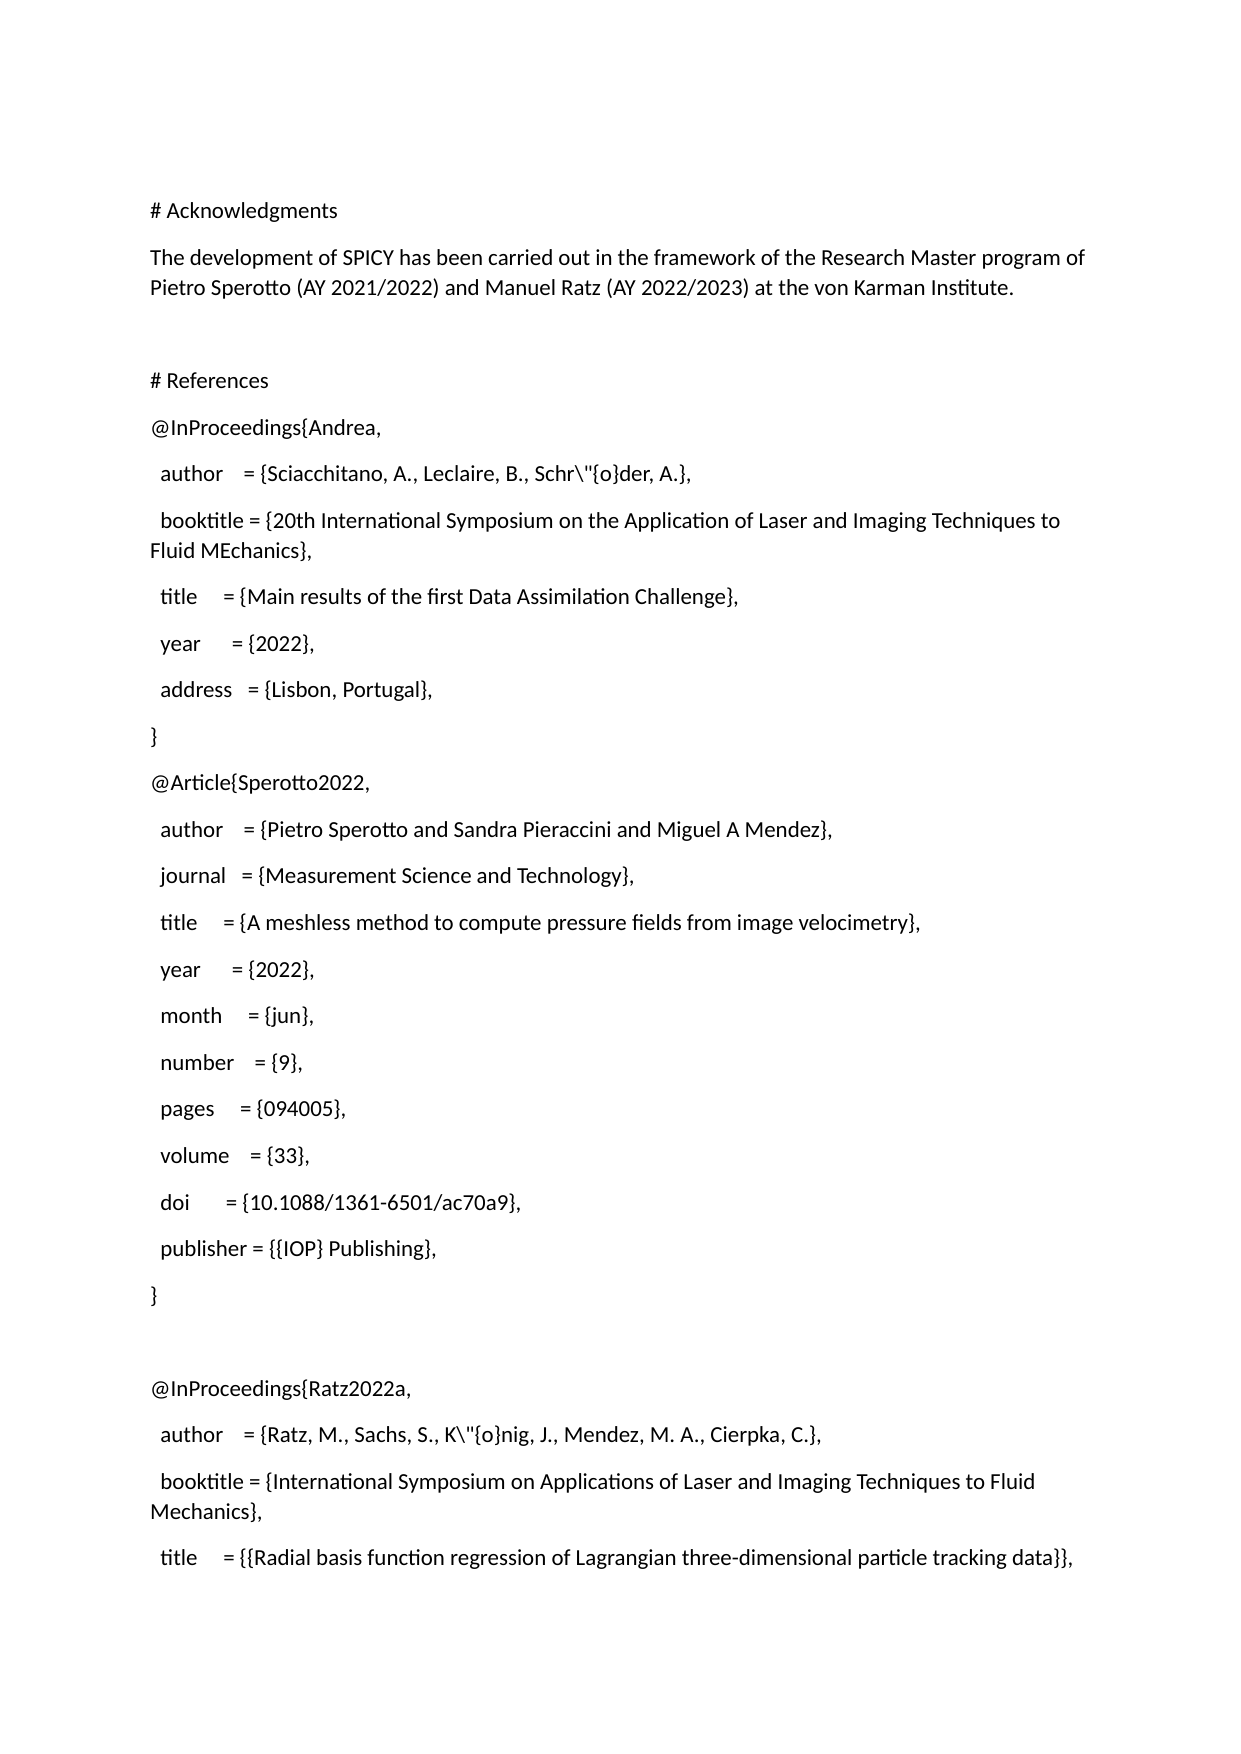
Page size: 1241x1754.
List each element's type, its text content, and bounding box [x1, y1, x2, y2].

text year = {2022}, [150, 955, 1090, 983]
text doi = {10.1088/1361-6501/ac70a9}, [150, 1188, 1090, 1216]
text } [150, 1281, 1090, 1309]
text @InProceedings{Ratz2022a, [150, 1374, 1090, 1402]
text # Acknowledgments [150, 197, 1090, 224]
text @InProceedings{Andrea, [150, 413, 1090, 441]
text pages = {094005}, [150, 1094, 1090, 1122]
text title = {Main results of the first Data Assimilation Challenge}, [150, 582, 1090, 610]
text number = {9}, [150, 1048, 1090, 1076]
text volume = {33}, [150, 1141, 1090, 1169]
text booktitle = {20th International Symposium on the Application of Laser and Imaging Techniques to Fluid MEchanics}, [150, 506, 1090, 564]
text The development of SPICY has been carried out in the framework of the Research Master program of Pietro Sperotto (AY 2021/2022) and Manuel Ratz (AY 2022/2023) at the von Karman Institute. [150, 243, 1090, 301]
text @Article{Sperotto2022, [150, 768, 1090, 797]
text booktitle = {International Symposium on Applications of Laser and Imaging Techniques to Fluid Mechanics}, [150, 1467, 1090, 1525]
text title = {{Radial basis function regression of Lagrangian three-dimensional particle tracking data}}, [150, 1543, 1090, 1571]
text year = {2022}, [150, 629, 1090, 657]
text publisher = {{IOP} Publishing}, [150, 1234, 1090, 1262]
text author = {Pietro Sperotto and Sandra Pieraccini and Miguel A Mendez}, [150, 815, 1090, 843]
text journal = {Measurement Science and Technology}, [150, 862, 1090, 890]
text address = {Lisbon, Portugal}, [150, 675, 1090, 703]
text } [150, 722, 1090, 750]
text month = {jun}, [150, 1001, 1090, 1029]
text author = {Ratz, M., Sachs, S., K\"{o}nig, J., Mendez, M. A., Cierpka, C.}, [150, 1420, 1090, 1448]
text title = {A meshless method to compute pressure fields from image velocimetry}, [150, 908, 1090, 936]
text author = {Sciacchitano, A., Leclaire, B., Schr\"{o}der, A.}, [150, 459, 1090, 487]
text # References [150, 366, 1090, 394]
